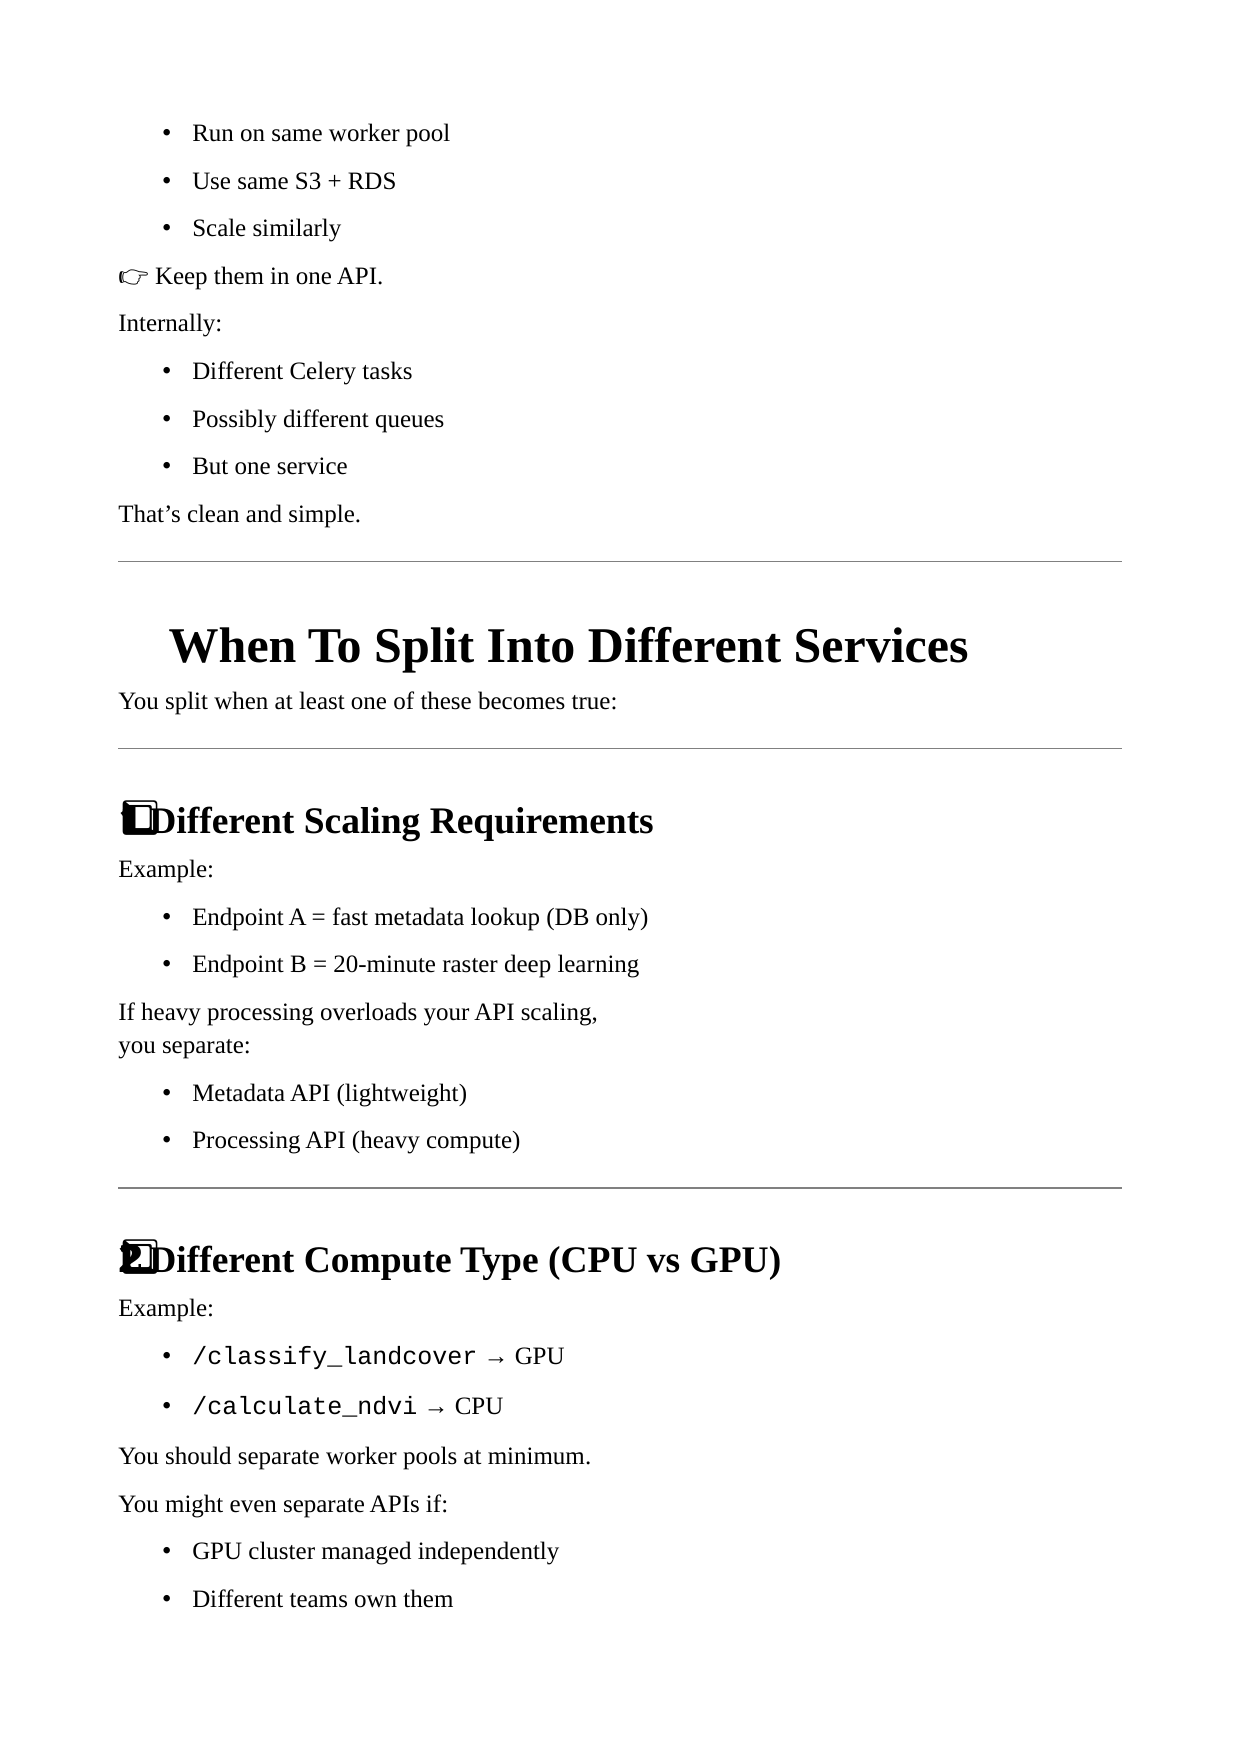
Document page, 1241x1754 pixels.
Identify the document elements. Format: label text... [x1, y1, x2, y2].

list Endpoint A = fast metadata lookup (DB only) [162, 902, 1122, 931]
list Run on same worker pool [162, 118, 1122, 147]
subtitle 🔵 When To Split Into Different Services [118, 616, 1122, 673]
text That’s clean and simple. [118, 499, 1122, 528]
list Endpoint B = 20-minute raster deep learning [162, 949, 1122, 978]
list Use same S3 + RDS [162, 166, 1122, 194]
text Example: [118, 1293, 1122, 1322]
subtitle 1️⃣ Different Scaling Requirements [118, 798, 1122, 842]
list Different teams own them [162, 1584, 1122, 1613]
list Possibly different queues [162, 404, 1122, 432]
text You should separate worker pools at minimum. [118, 1441, 1122, 1470]
text You might even separate APIs if: [118, 1489, 1122, 1517]
list Scale similarly [162, 213, 1122, 242]
list Different Celery tasks [162, 356, 1122, 385]
list Processing API (heavy compute) [162, 1125, 1122, 1154]
text Internally: [118, 308, 1122, 337]
list /calculate_ndvi → CPU [162, 1391, 1122, 1422]
subtitle 2️⃣ Different Compute Type (CPU vs GPU) [118, 1238, 1122, 1281]
list /classify_landcover → GPU [162, 1341, 1122, 1372]
text Example: [118, 854, 1122, 883]
text If heavy processing overloads your API scaling, you separate: [118, 997, 1122, 1059]
list Metadata API (lightweight) [162, 1078, 1122, 1106]
list GPU cluster managed independently [162, 1536, 1122, 1565]
text You split when at least one of these becomes true: [118, 686, 1122, 714]
text 👉 Keep them in one API. [118, 261, 1122, 290]
list But one service [162, 451, 1122, 480]
